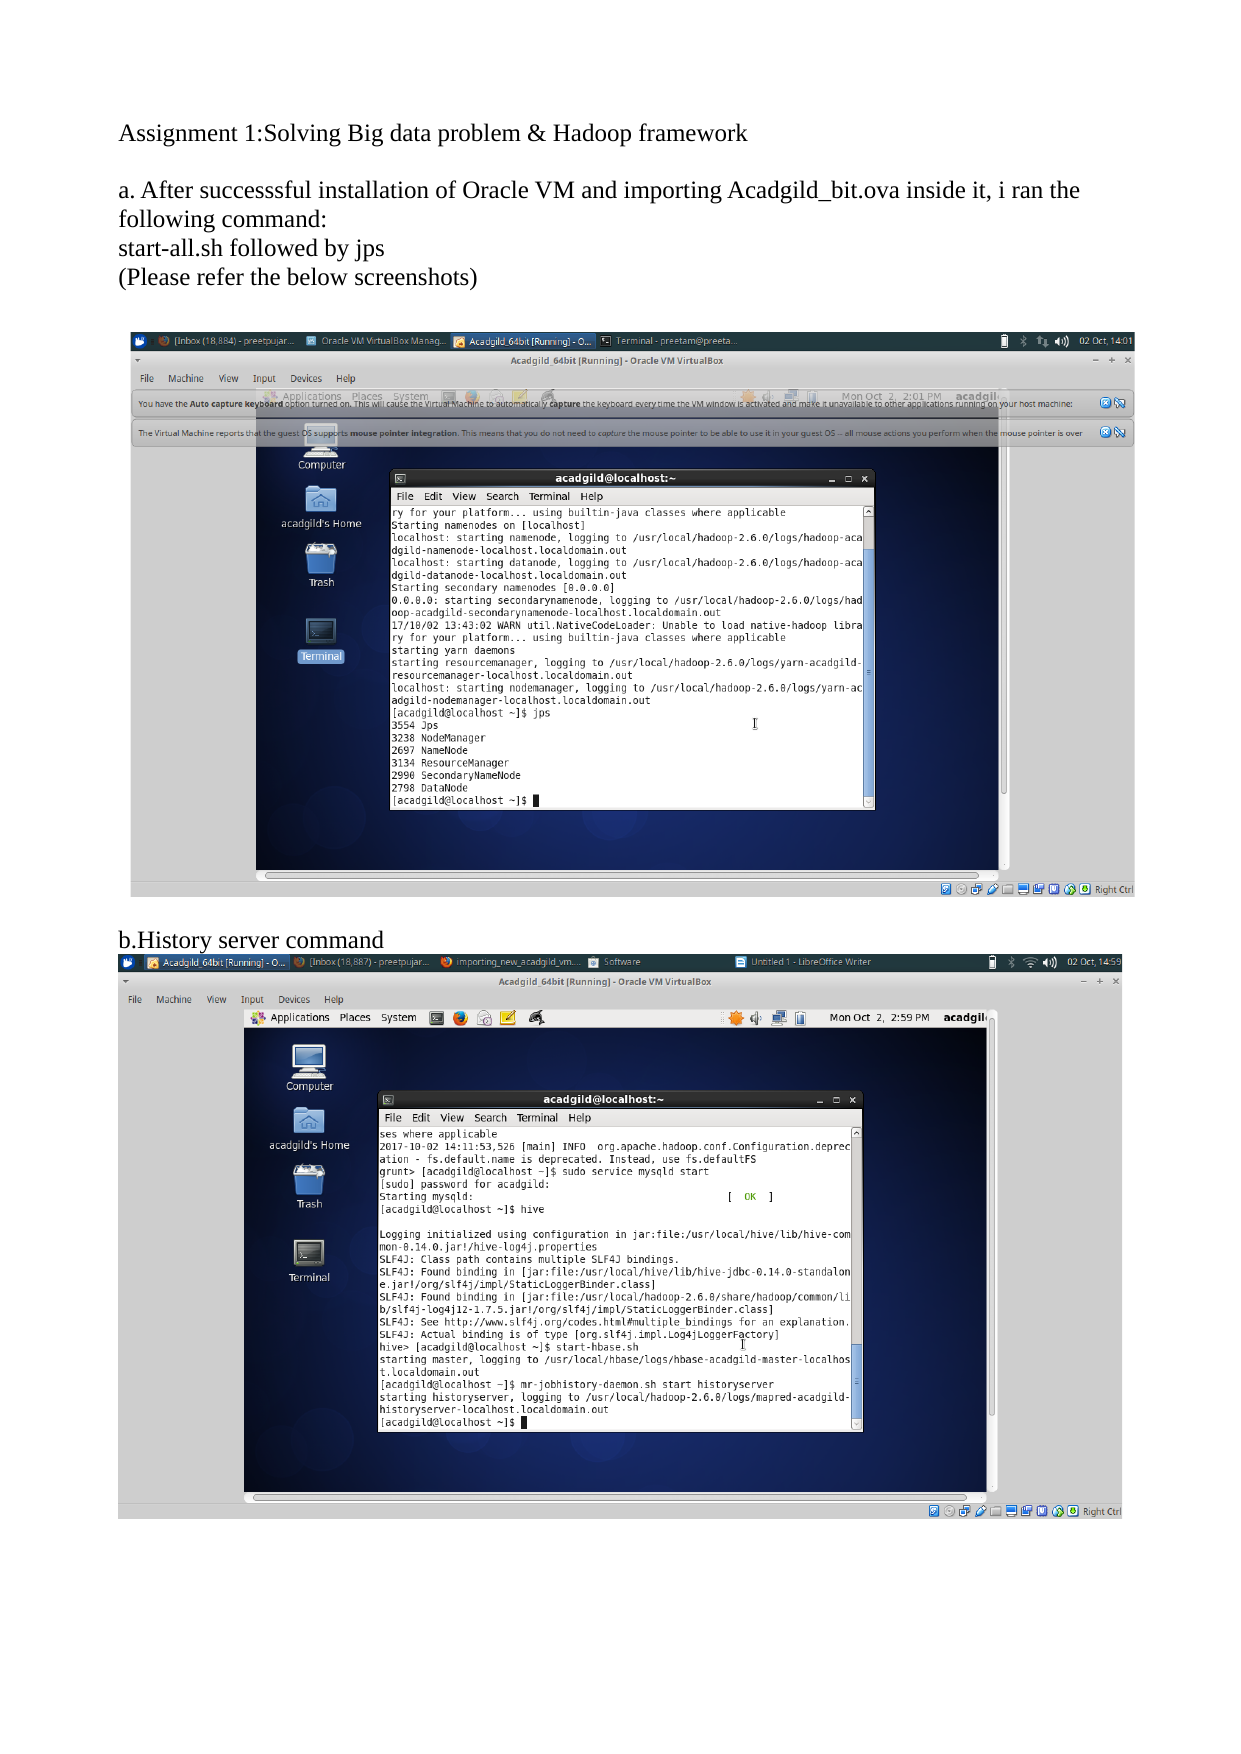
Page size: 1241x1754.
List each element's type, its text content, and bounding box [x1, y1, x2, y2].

text a. After successsful installation of Oracle VM and importing Acadgild_bit.ova inside it, i ran the following command: [118, 176, 1122, 233]
text (Please refer the below screenshots) [118, 262, 1122, 291]
text Assignment 1:Solving Big data problem & Hadoop framework [118, 118, 1122, 147]
picture [130, 332, 1135, 897]
text b.History server command [118, 925, 1122, 954]
text start-all.sh followed by jps [118, 233, 1122, 262]
picture [118, 954, 1123, 1519]
